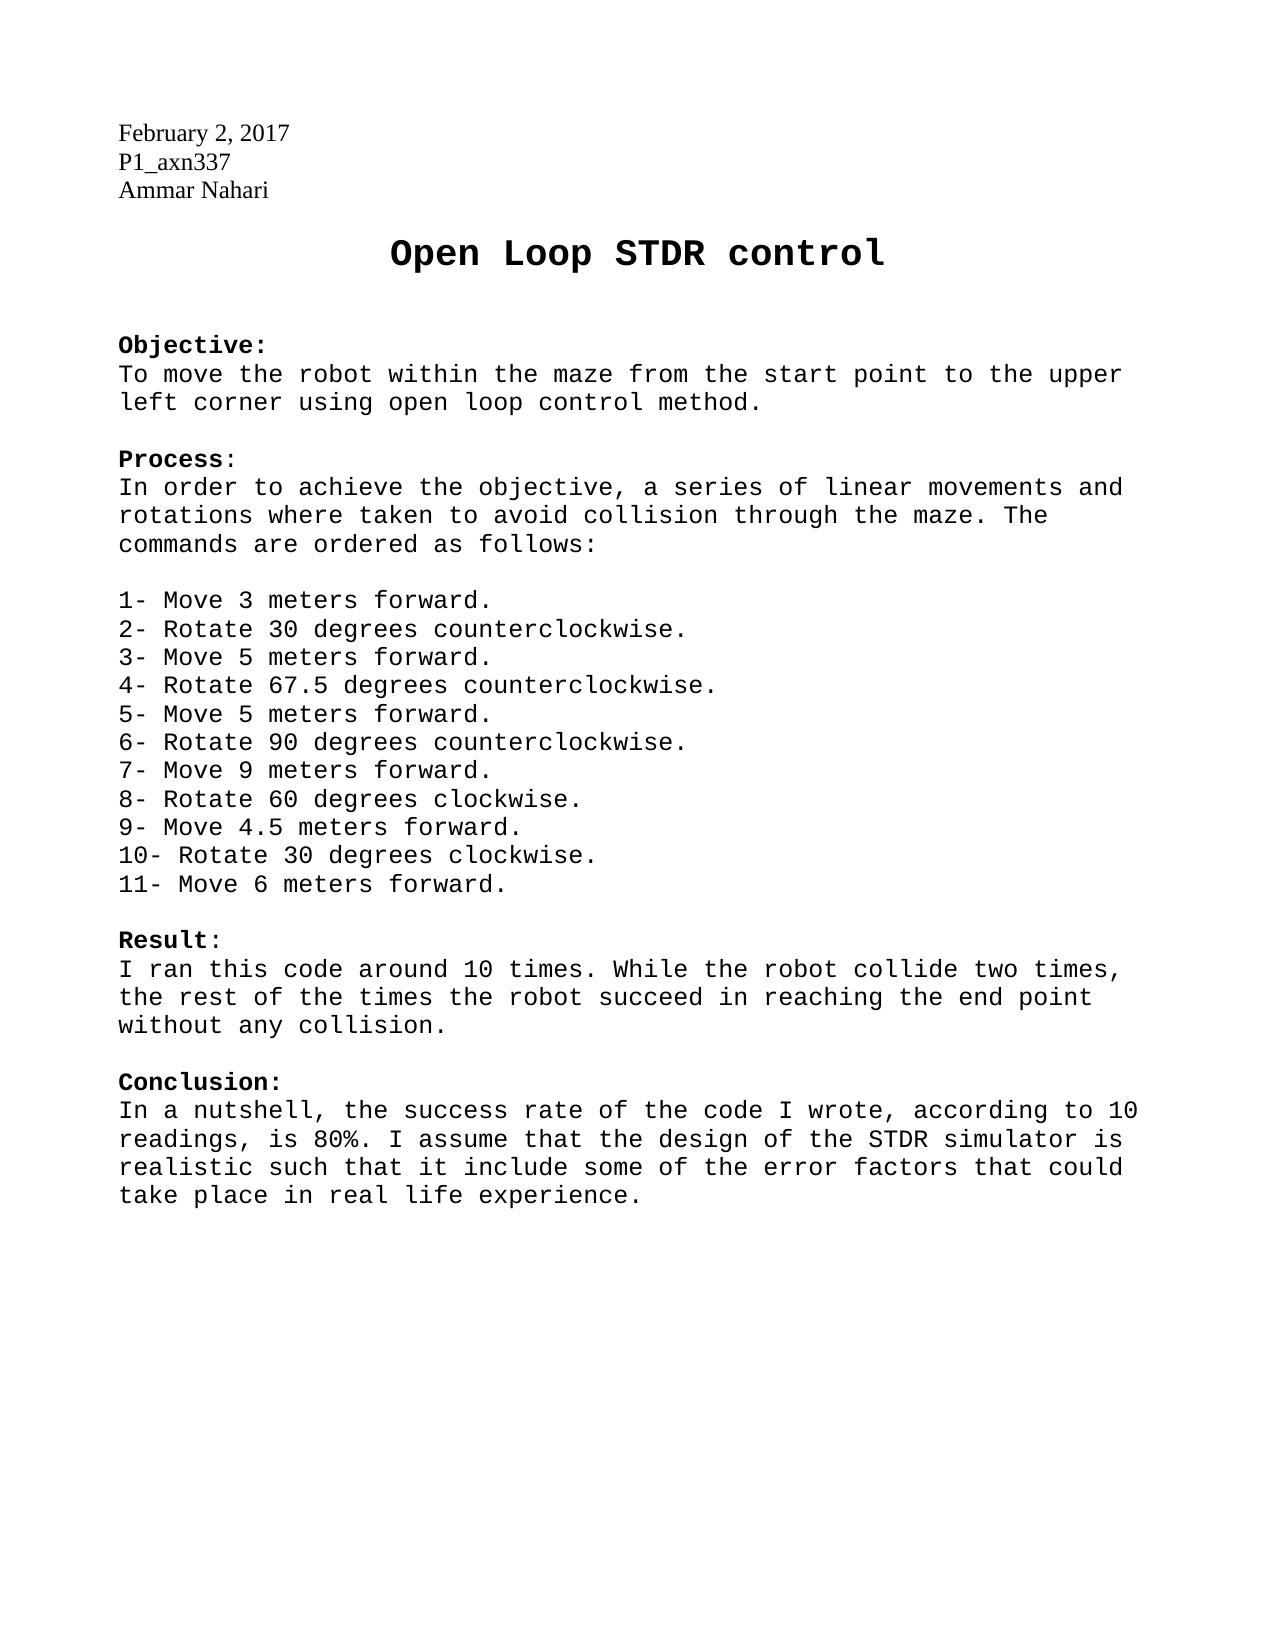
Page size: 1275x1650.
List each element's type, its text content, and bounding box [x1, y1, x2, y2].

text Open Loop STDR control [118, 234, 1157, 276]
text 1- Move 3 meters forward. [118, 588, 1157, 616]
text 4- Rotate 67.5 degrees counterclockwise. [118, 673, 1157, 701]
text 8- Rotate 60 degrees clockwise. [118, 786, 1157, 815]
text I ran this code around 10 times. While the robot collide two times, the rest of the times the robot succeed in reaching the end point without any collision. [118, 956, 1157, 1041]
text 11- Move 6 meters forward. [118, 871, 1157, 900]
text 9- Move 4.5 meters forward. [118, 815, 1157, 843]
text 2- Rotate 30 degrees counterclockwise. [118, 616, 1157, 645]
text 10- Rotate 30 degrees clockwise. [118, 843, 1157, 871]
text Result: [118, 928, 1157, 956]
text 5- Move 5 meters forward. [118, 701, 1157, 730]
text In order to achieve the objective, a series of linear movements and rotations where taken to avoid collision through the maze. The commands are ordered as follows: [118, 475, 1157, 560]
text Conclusion: [118, 1070, 1157, 1098]
text Process: [118, 446, 1157, 475]
text 3- Move 5 meters forward. [118, 645, 1157, 673]
text To move the robot within the maze from the start point to the upper left corner using open loop control method. [118, 361, 1157, 418]
text 6- Rotate 90 degrees counterclockwise. [118, 730, 1157, 758]
text Objective: [118, 333, 1157, 361]
text 7- Move 9 meters forward. [118, 758, 1157, 786]
text In a nutshell, the success rate of the code I wrote, according to 10 readings, is 80%. I assume that the design of the STDR simulator is realistic such that it include some of the error factors that could take place in real life experience. [118, 1098, 1157, 1211]
